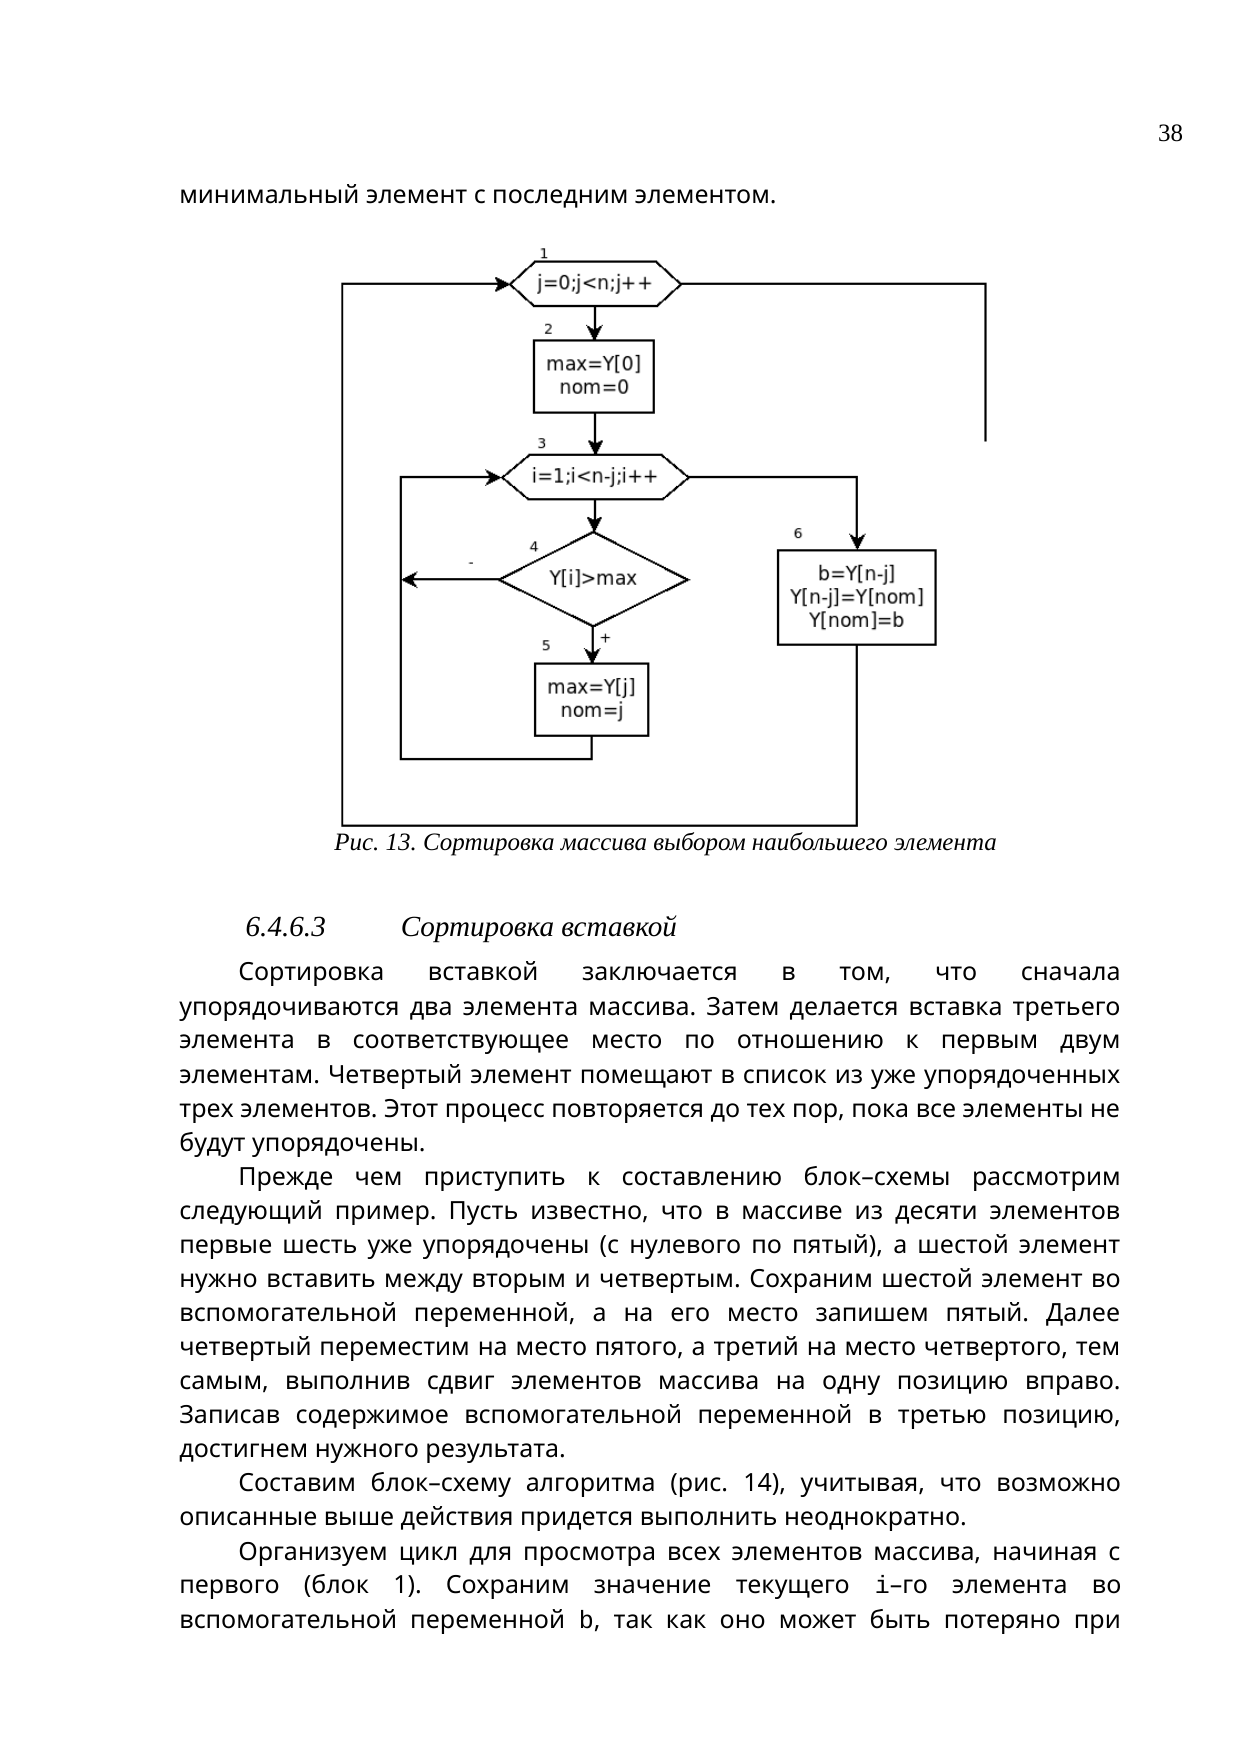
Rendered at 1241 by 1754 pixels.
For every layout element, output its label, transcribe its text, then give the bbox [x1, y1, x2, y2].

text Сортировка вставкой заключается в том, что сначала упорядочиваются два элемента массива. Затем делается вставка третьего элемента в соответствующее место по отношению к первым двум элементам. Четвертый элемент помещают в список из уже упорядоченных трех элементов. Этот процесс повторяется до тех пор, пока все элементы не будут упорядочены. [179, 954, 1121, 1158]
text Составим блок–схему алгоритма (рис. 14), учитывая, что возможно описанные выше действия придется выполнить неоднократно. [179, 1465, 1121, 1533]
subtitle Сортировка вставкой [179, 909, 1121, 942]
picture [341, 245, 990, 828]
text Рис. 13. Сортировка массива выбором наибольшего элемента [179, 827, 1093, 856]
text минимальный элемент с последним элементом. [179, 177, 1121, 211]
text Организуем цикл для просмотра всех элементов массива, начиная с первого (блок 1). Сохраним значение текущего i–го элемента во вспомогательной переменной b, так как оно может быть потеряно при [179, 1533, 1121, 1636]
text Прежде чем приступить к составлению блок–схемы рассмотрим следующий пример. Пусть известно, что в массиве из десяти элементов первые шесть уже упорядочены (с нулевого по пятый), а шестой элемент нужно вставить между вторым и четвертым. Сохраним шестой элемент во вспомогательной переменной, а на его место запишем пятый. Далее четвертый переместим на место пятого, а третий на место четвертого, тем самым, выполнив сдвиг элементов массива на одну позицию вправо. Записав содержимое вспомогательной переменной в третью позицию, достигнем нужного результата. [179, 1158, 1121, 1465]
